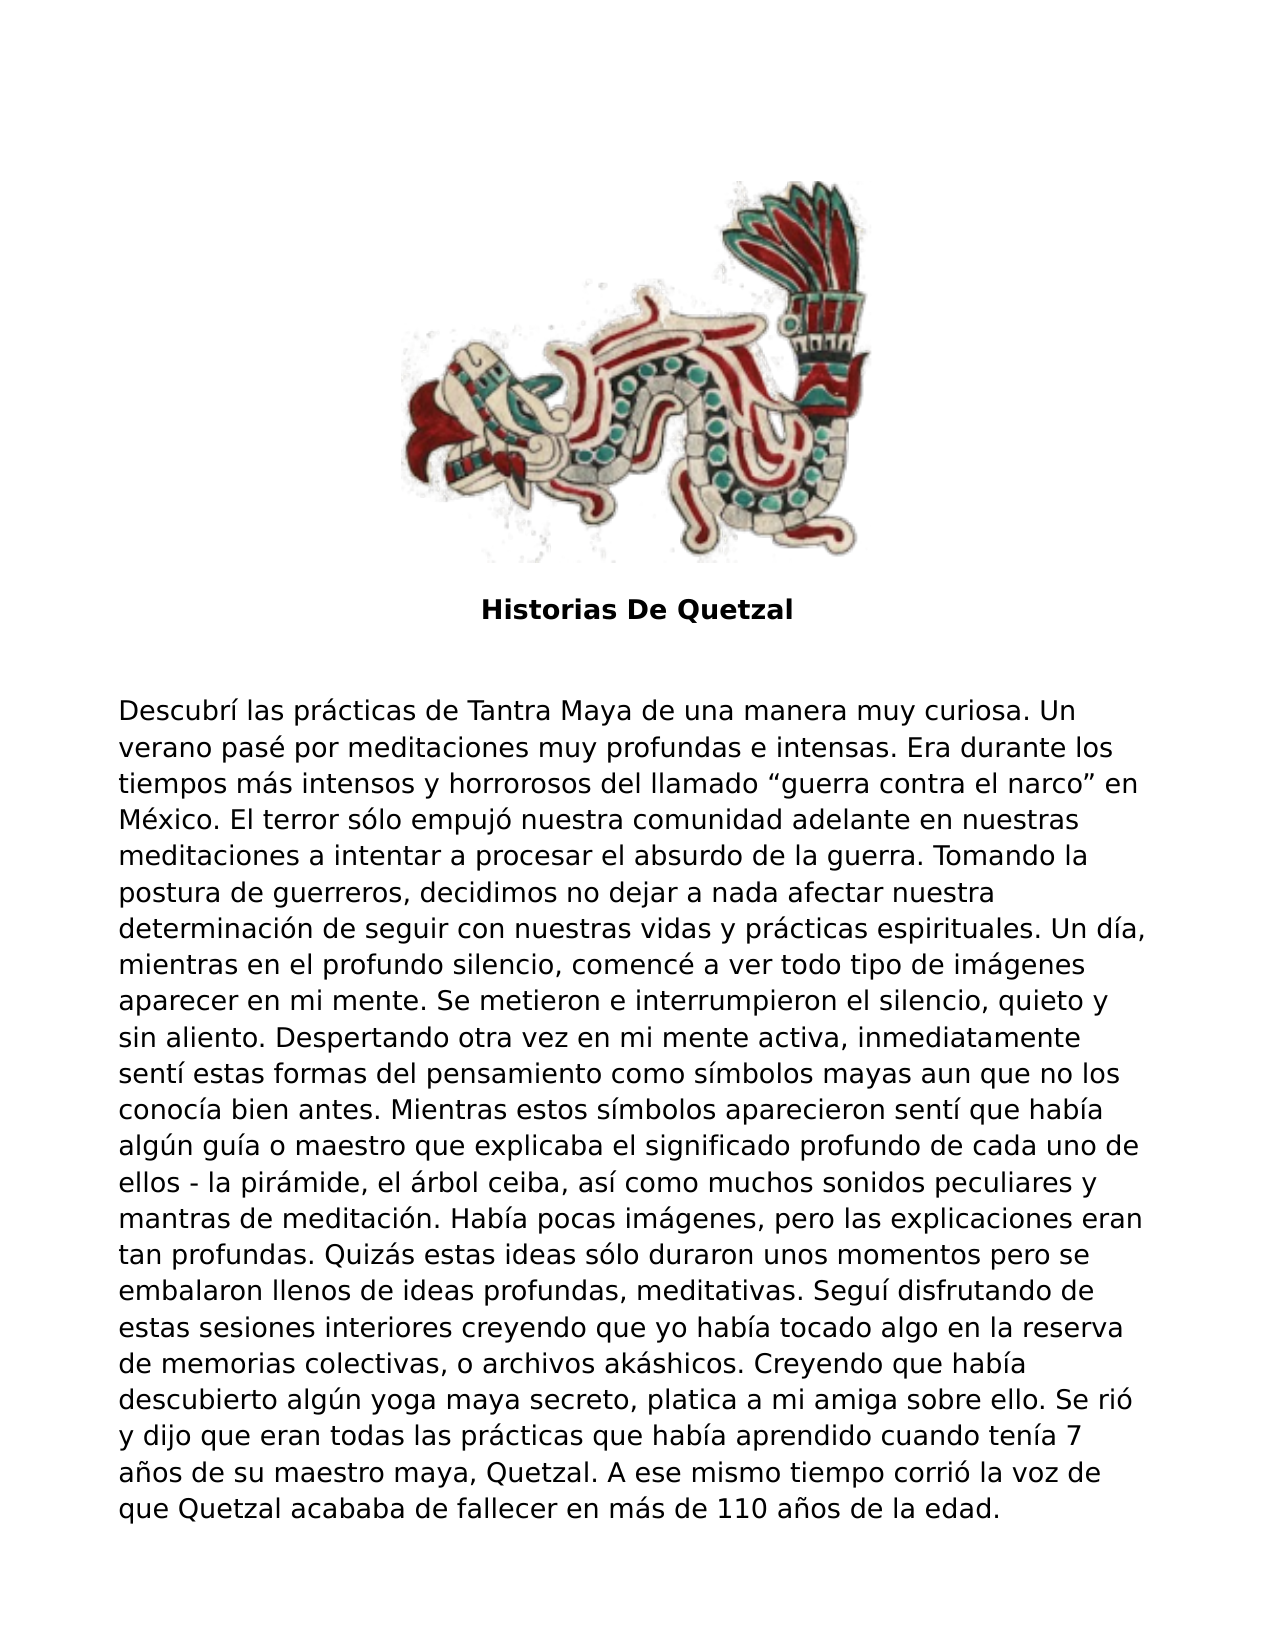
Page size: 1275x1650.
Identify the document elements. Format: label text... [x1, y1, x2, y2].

text Historias De Quetzal [118, 594, 1156, 626]
text Descubrí las prácticas de Tantra Maya de una manera muy curiosa. Un verano pasé por meditaciones muy profundas e intensas. Era durante los tiempos más intensos y horrorosos del llamado “guerra contra el narco” en México. El terror sólo empujó nuestra comunidad adelante en nuestras meditaciones a intentar a procesar el absurdo de la guerra. Tomando la postura de guerreros, decidimos no dejar a nada afectar nuestra determinación de seguir con nuestras vidas y prácticas espirituales. Un día, mientras en el profundo silencio, comencé a ver todo tipo de imágenes aparecer en mi mente. Se metieron e interrumpieron el silencio, quieto y sin aliento. Despertando otra vez en mi mente activa, inmediatamente sentí estas formas del pensamiento como símbolos mayas aun que no los conocía bien antes. Mientras estos símbolos aparecieron sentí que había algún guía o maestro que explicaba el significado profundo de cada uno de ellos - la pirámide, el árbol ceiba, así como muchos sonidos peculiares y mantras de meditación. Había pocas imágenes, pero las explicaciones eran tan profundas. Quizás estas ideas sólo duraron unos momentos pero se embalaron llenos de ideas profundas, meditativas. Seguí disfrutando de estas sesiones interiores creyendo que yo había tocado algo en la reserva de memorias colectivas, o archivos akáshicos. Creyendo que había descubierto algún yoga maya secreto, platica a mi amiga sobre ello. Se rió y dijo que eran todas las prácticas que había aprendido cuando tenía 7 años de su maestro maya, Quetzal. A ese mismo tiempo corrió la voz de que Quetzal acababa de fallecer en más de 110 años de la edad. [118, 696, 1156, 1525]
picture [401, 181, 872, 563]
